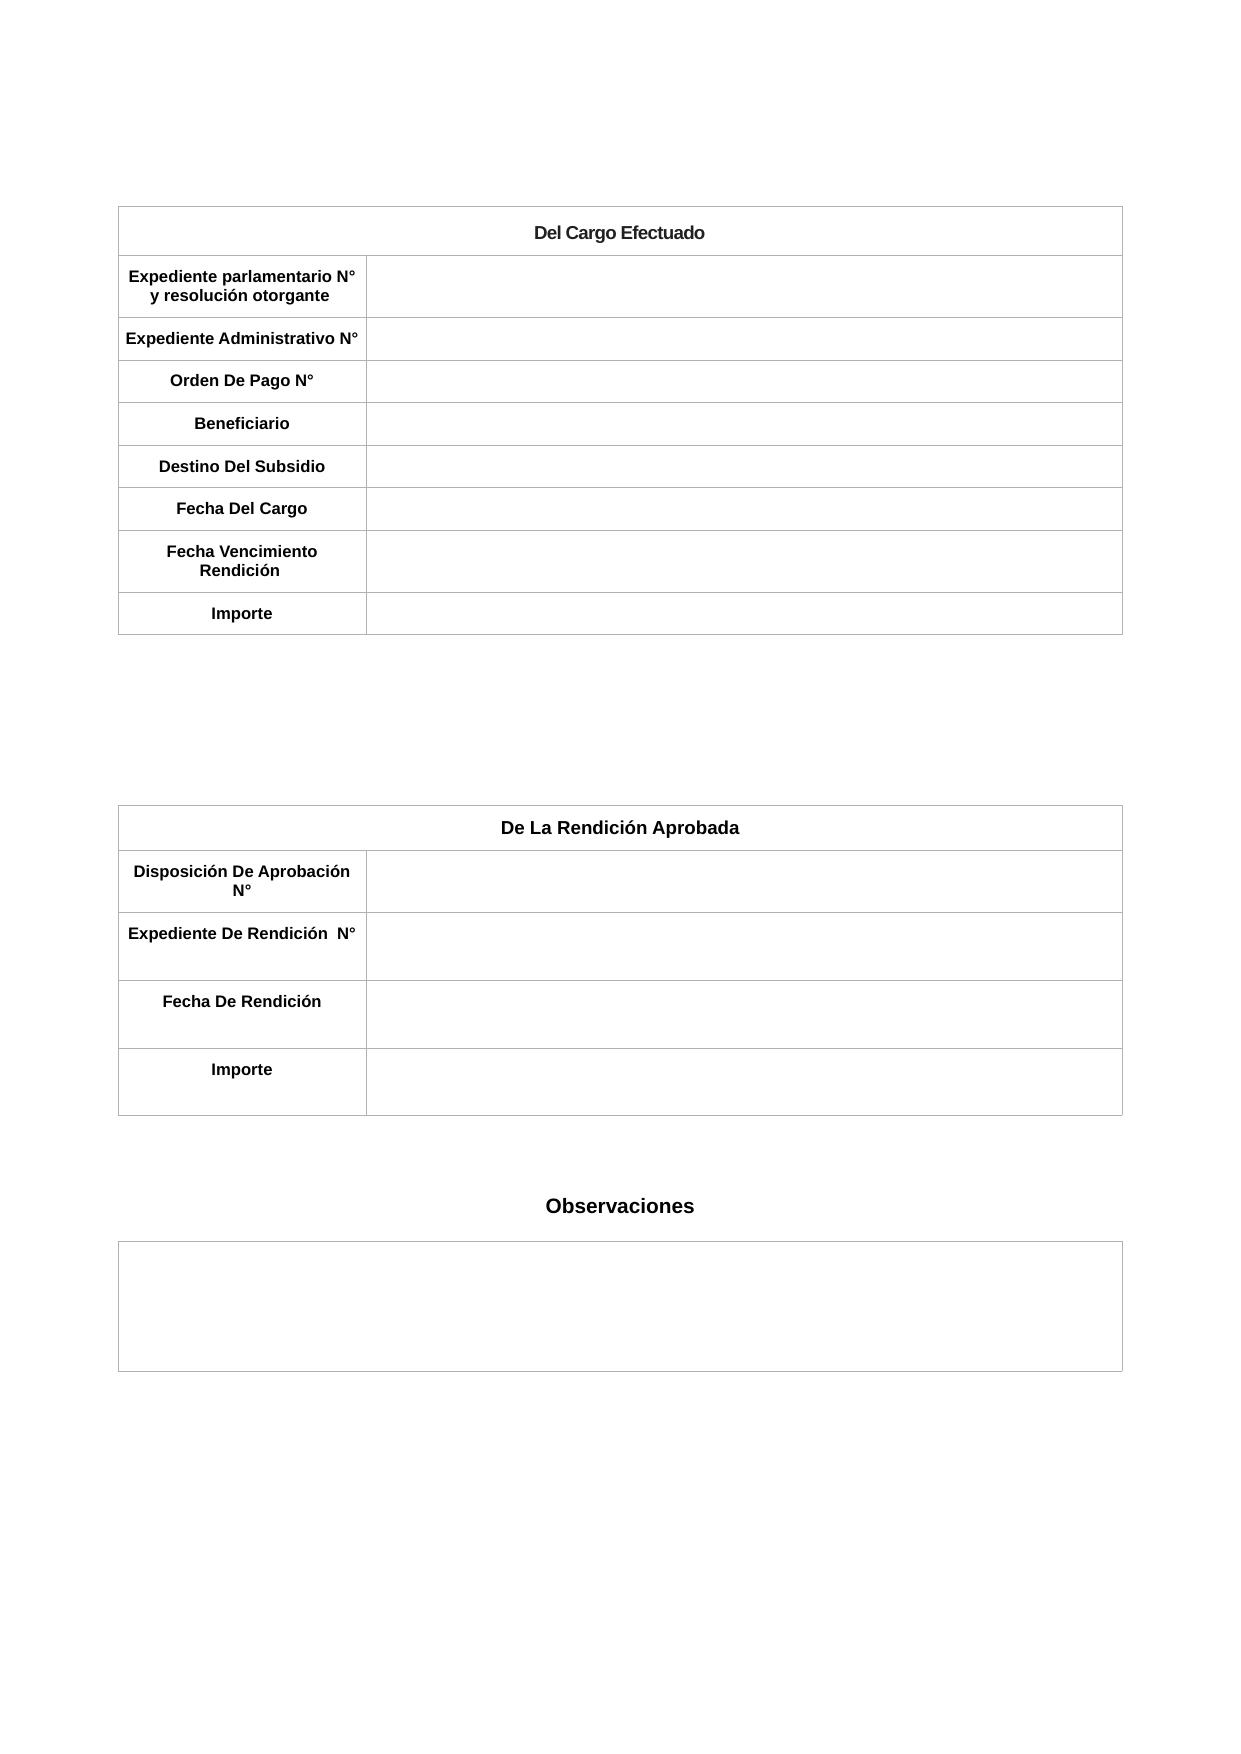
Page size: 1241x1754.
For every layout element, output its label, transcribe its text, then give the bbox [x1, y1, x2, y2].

table_cell <o.rendition_ids.filtered(lambda p: p.approved_amount)[0].rendition_amount> [367, 1049, 1122, 1115]
table_cell <o.amount> [367, 593, 1122, 634]
table_cell <formatLang(o.accountability_expiry_date, date=True)> [367, 531, 1122, 592]
table_cell Disposición De Aprobación N° [119, 851, 366, 912]
table_header Del Cargo Efectuado [119, 207, 1122, 255]
table_cell <formatLang(o.rendition_ids.filtered(lambda p: p.approved_amount)[0].date, date=True)> [367, 981, 1122, 1047]
table_cell Importe [119, 593, 366, 634]
table_cell <o.rendition_ids.filtered(lambda p: p.approved_amount)[0].approval_arrangement_id.number> [367, 851, 1122, 912]
table_cell Fecha De Rendición [119, 981, 366, 1047]
table_cell Expediente De Rendición N° [119, 913, 366, 980]
table_cell <o.partner_id.display_name> [367, 403, 1122, 445]
table_cell Expediente parlamentario N° y resolución otorgante [119, 256, 366, 317]
table_cell <o.parliamentary_expedient> [367, 256, 1122, 317]
table_cell <o.rendition_ids.filtered(lambda p: p.approved_amount)[0].expedient_id.number> [367, 913, 1122, 980]
table_cell Destino Del Subsidio [119, 446, 366, 487]
table_cell Beneficiario [119, 403, 366, 445]
table_header [119, 1242, 1122, 1371]
table_cell <formatLang(o.cargo_date, date=True)> [367, 488, 1122, 530]
text Observaciones [118, 1193, 1122, 1217]
table_cell <if test="o.advance_voucher_ids"> <o.advance_voucher_ids[0].force_number> </if> [367, 361, 1122, 402]
table_cell Orden De Pago N° [119, 361, 366, 402]
table_header De La Rendición Aprobada [119, 806, 1122, 850]
table_cell Fecha Vencimiento Rendición [119, 531, 366, 592]
text <o.budget_id.name> [118, 104, 1122, 129]
table_cell Fecha Del Cargo [119, 488, 366, 530]
table_cell <o.accountability_administrative_expedient_id.number> [367, 318, 1122, 359]
table_cell <o.destination> [367, 446, 1122, 487]
table_cell Importe [119, 1049, 366, 1115]
table_cell Expediente Administrativo N° [119, 318, 366, 359]
